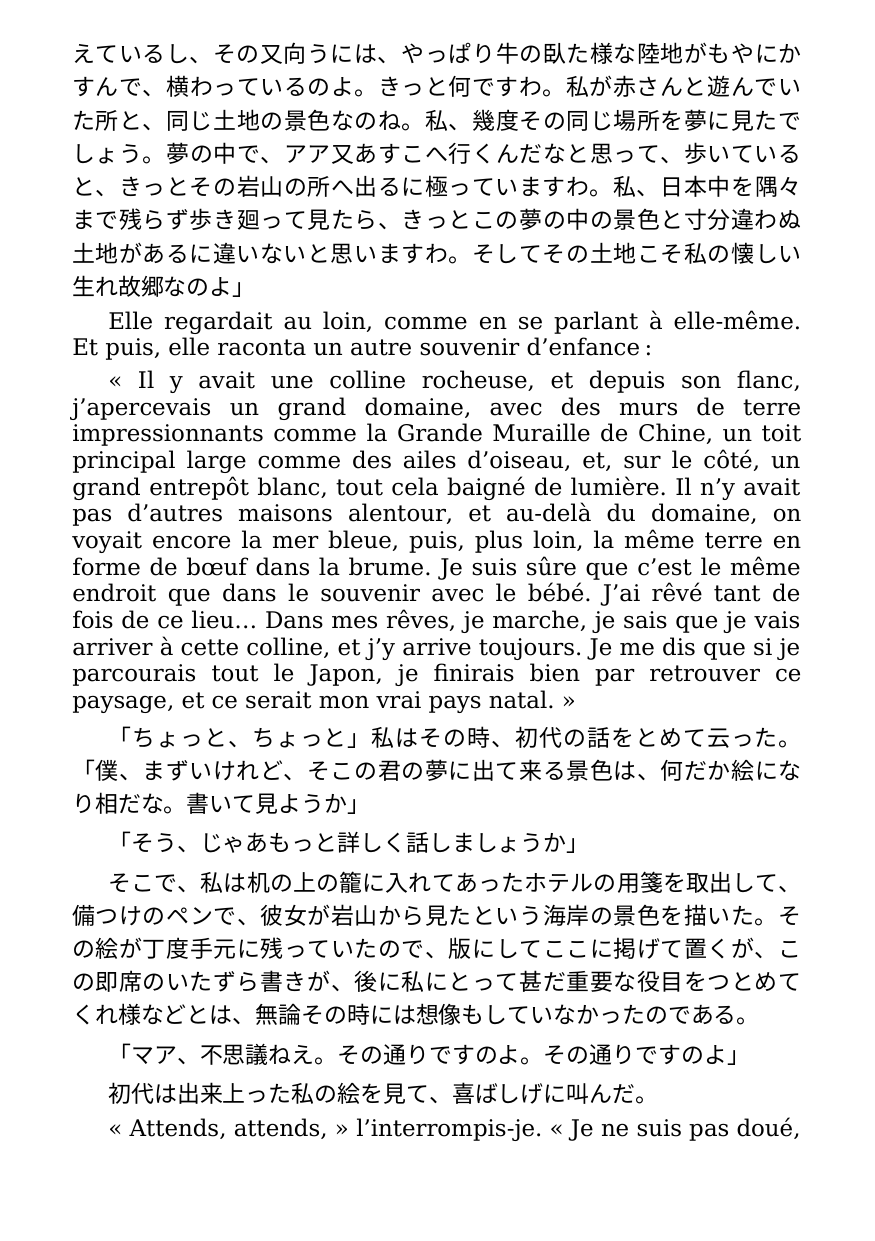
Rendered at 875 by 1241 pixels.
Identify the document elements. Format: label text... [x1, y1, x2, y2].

text そこで、私は机の上の籠に入れてあったホテルの用箋を取出して、備つけのペンで、彼女が岩山から見たという海岸の景色を描いた。その絵が丁度手元に残っていたので、版にしてここに掲げて置くが、この即席のいたずら書きが、後に私にとって甚だ重要な役目をつとめてくれ様などとは、無論その時には想像もしていなかったのである。 [72, 864, 802, 1031]
text Elle regardait au loin, comme en se parlant à elle-même. Et puis, elle raconta un autre souvenir d’enfance : [72, 308, 802, 361]
text 「マア、不思議ねえ。その通りですのよ。その通りですのよ」 [72, 1037, 802, 1070]
text « Il y avait une colline rocheuse, et depuis son flanc, j’apercevais un grand domaine, avec des murs de terre impressionnants comme la Grande Muraille de Chine, un toit principal large comme des ailes d’oiseau, et, sur le côté, un grand entrepôt blanc, tout cela baigné de lumière. Il n’y avait pas d’autres maisons alentour, et au-delà du domaine, on voyait encore la mer bleue, puis, plus loin, la même terre en forme de bœuf dans la brume. Je suis sûre que c’est le même endroit que dans le souvenir avec le bébé. J’ai rêvé tant de fois de ce lieu… Dans mes rêves, je marche, je sais que je vais arriver à cette colline, et j’y arrive toujours. Je me dis que si je parcourais tout le Japon, je finirais bien par retrouver ce paysage, et ce serait mon vrai pays natal. » [72, 367, 802, 714]
text 「ちょっと、ちょっと」私はその時、初代の話をとめて云った。「僕、まずいけれど、そこの君の夢に出て来る景色は、何だか絵になり相だな。書いて見ようか」 [72, 720, 802, 819]
text 初代は出来上った私の絵を見て、喜ばしげに叫んだ。 [72, 1076, 802, 1109]
text « Attends, attends, » l’interrompis-je. « Je ne suis pas doué, [72, 1115, 802, 1142]
text えているし、その又向うには、やっぱり牛の臥た様な陸地がもやにかすんで、横わっているのよ。きっと何ですわ。私が赤さんと遊んでいた所と、同じ土地の景色なのね。私、幾度その同じ場所を夢に見たでしょう。夢の中で、アア又あすこへ行くんだなと思って、歩いていると、きっとその岩山の所へ出るに極っていますわ。私、日本中を隅々まで残らず歩き廻って見たら、きっとこの夢の中の景色と寸分違わぬ土地があるに違いないと思いますわ。そしてその土地こそ私の懐しい生れ故郷なのよ」 [72, 36, 802, 302]
text 「そう、じゃあもっと詳しく話しましょうか」 [72, 825, 802, 858]
